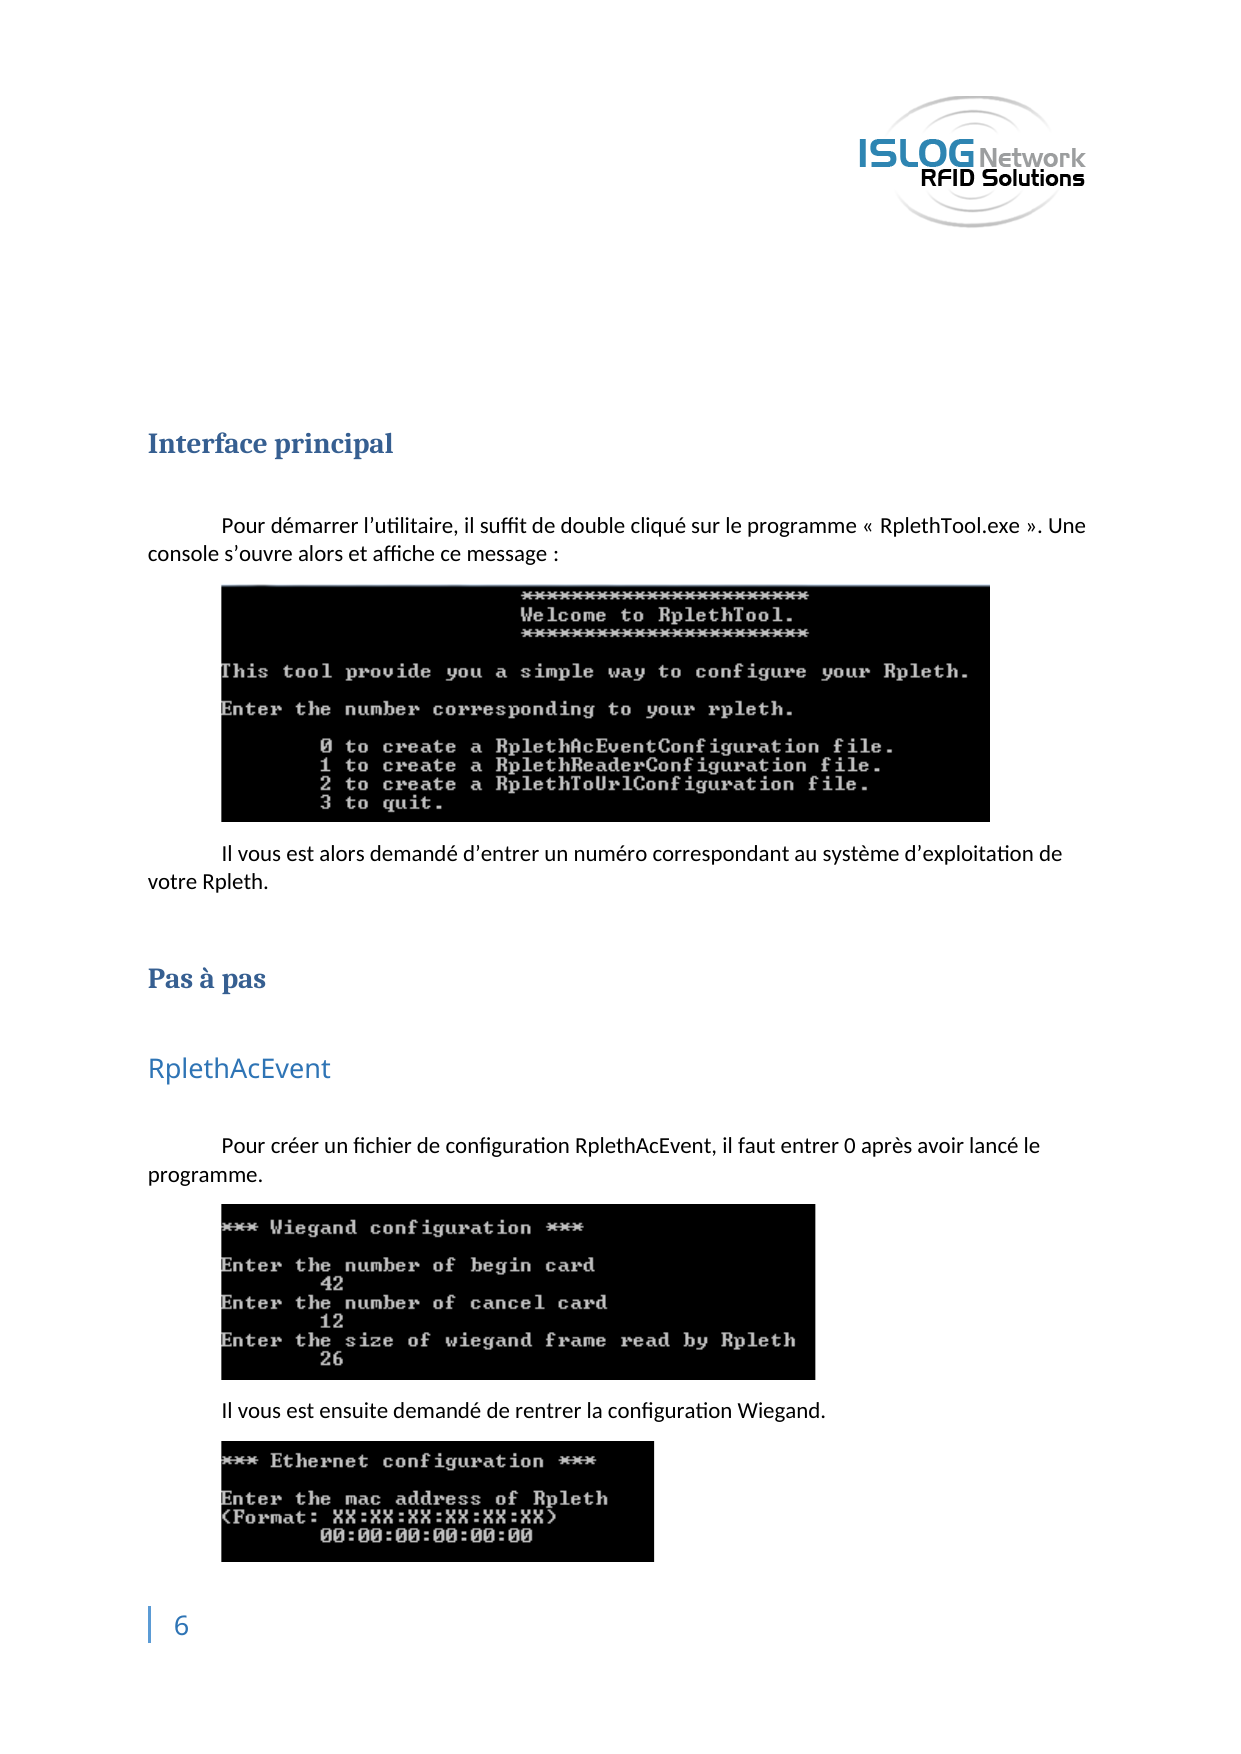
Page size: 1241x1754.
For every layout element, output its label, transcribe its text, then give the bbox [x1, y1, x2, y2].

text Pour démarrer l’utilitaire, il suffit de double cliqué sur le programme « RplethTool.exe ». Une console s’ouvre alors et affiche ce message : [148, 511, 1093, 567]
text Il vous est alors demandé d’entrer un numéro correspondant au système d’exploitation de votre Rpleth. [148, 839, 1093, 895]
subtitle RplethAcEvent [148, 1049, 1093, 1086]
subtitle Pas à pas [148, 962, 1093, 995]
subtitle Interface principal [148, 428, 1093, 461]
text Il vous est ensuite demandé de rentrer la configuration Wiegand. [148, 1396, 1093, 1424]
text Pour créer un fichier de configuration RplethAcEvent, il faut entrer 0 après avoir lancé le programme. [148, 1131, 1093, 1188]
